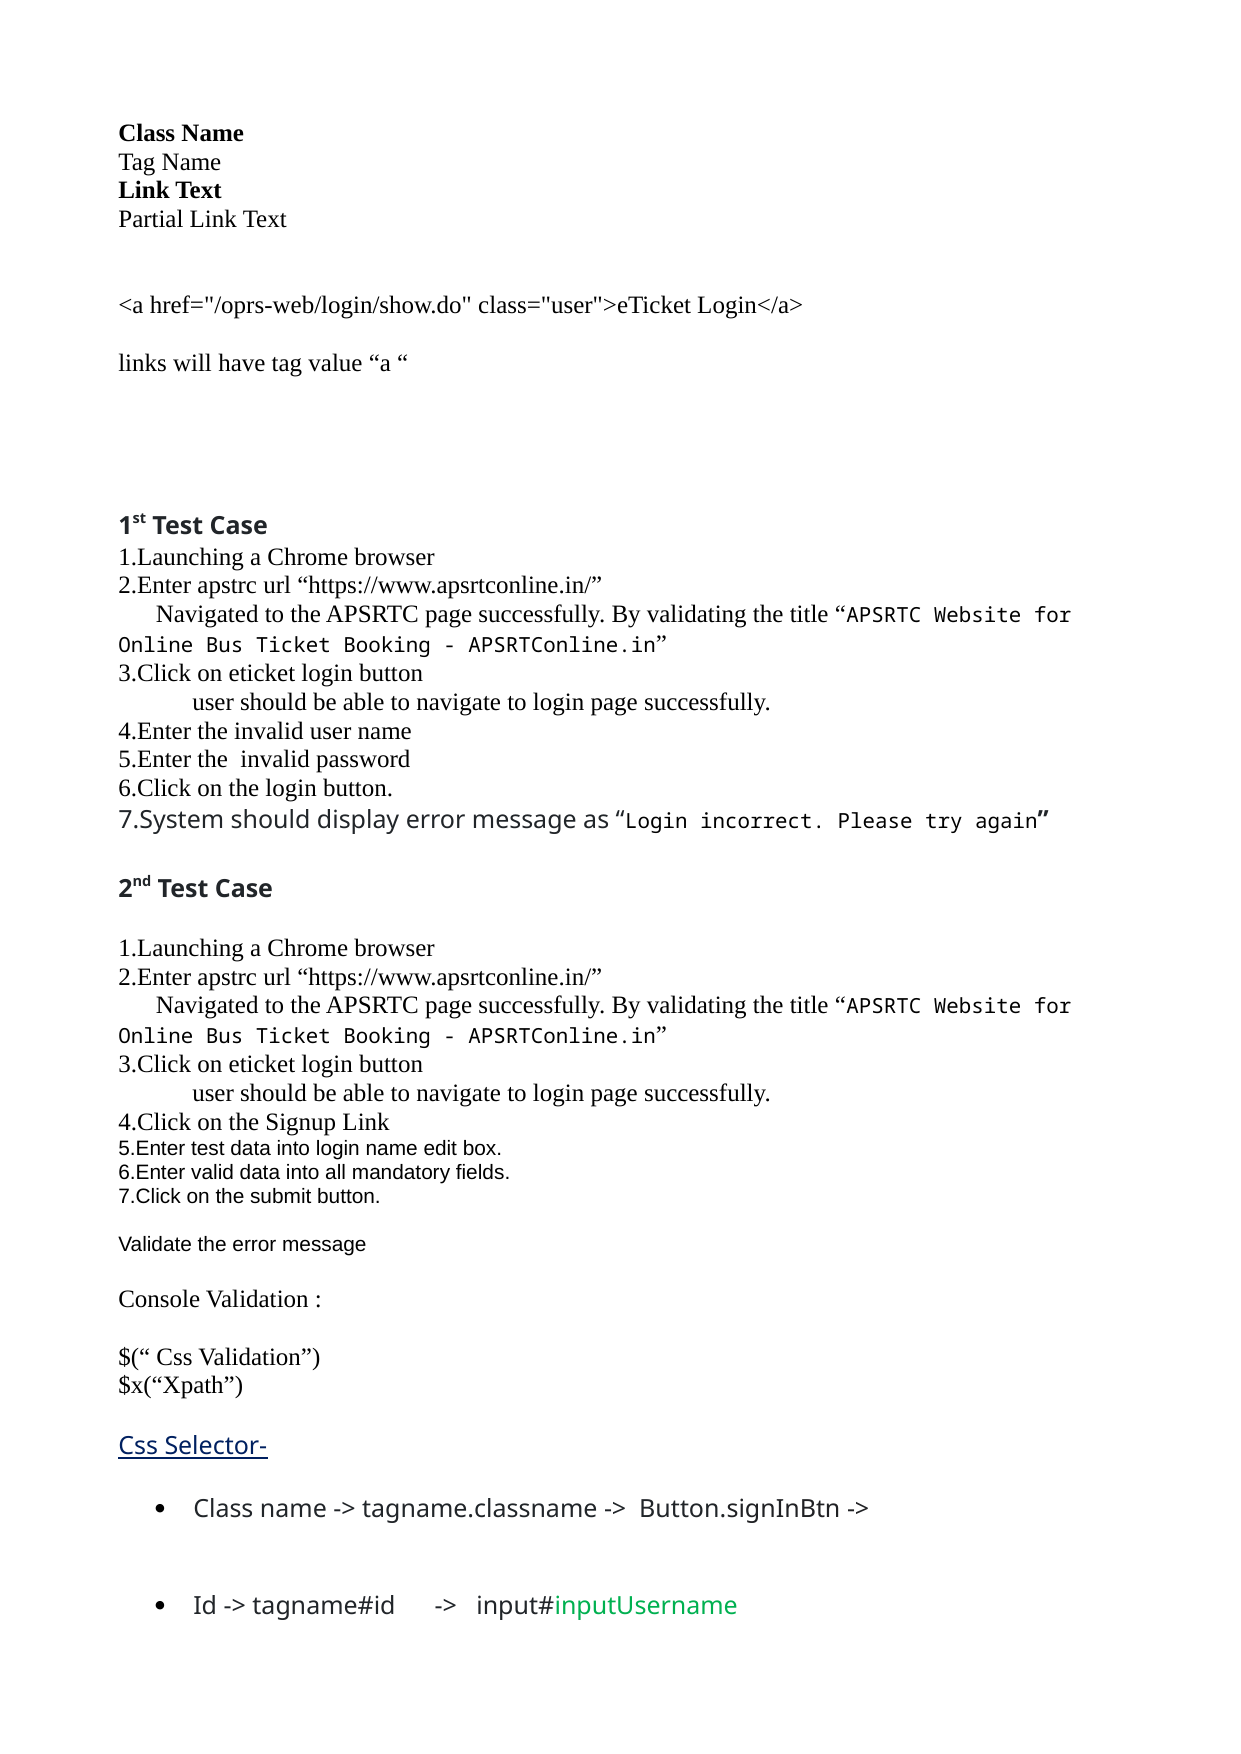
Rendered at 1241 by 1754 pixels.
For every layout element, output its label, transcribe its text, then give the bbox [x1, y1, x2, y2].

text 2nd Test Case [118, 870, 1122, 904]
text Tag Name [118, 147, 1122, 176]
text 1st Test Case [118, 508, 1122, 542]
text 3.Click on eticket login button [118, 658, 1122, 687]
text 4.Enter the invalid user name [118, 716, 1122, 744]
text Console Validation : [118, 1284, 1122, 1313]
text Navigated to the APSRTC page successfully. By validating the title “APSRTC Website for Online Bus Ticket Booking - APSRTConline.in” [118, 991, 1122, 1049]
text $x(“Xpath”) [118, 1371, 1122, 1399]
text $(“ Css Validation”) [118, 1342, 1122, 1371]
text 7.Click on the submit button. [118, 1184, 1122, 1208]
text 6.Enter valid data into all mandatory fields. [118, 1160, 1122, 1184]
text user should be able to navigate to login page successfully. [118, 1078, 1122, 1107]
text 3.Click on eticket login button [118, 1049, 1122, 1078]
text Navigated to the APSRTC page successfully. By validating the title “APSRTC Website for Online Bus Ticket Booking - APSRTConline.in” [118, 599, 1122, 658]
text Css Selector- [118, 1428, 1122, 1462]
text 2.Enter apstrc url “https://www.apsrtconline.in/” [118, 962, 1122, 991]
text 7.System should display error message as “Login incorrect. Please try again” [118, 802, 1122, 836]
text links will have tag value “a “ [118, 348, 1122, 377]
text 4.Click on the Signup Link [118, 1107, 1122, 1136]
list Id -> tagname#id -> input#inputUsername [156, 1588, 1122, 1622]
text 2.Enter apstrc url “https://www.apsrtconline.in/” [118, 571, 1122, 599]
text 5.Enter test data into login name edit box. [118, 1136, 1122, 1160]
text <a href="/oprs-web/login/show.do" class="user">eTicket Login</a> [118, 291, 1122, 319]
text 1.Launching a Chrome browser [118, 933, 1122, 962]
text Link Text [118, 176, 1122, 204]
text user should be able to navigate to login page successfully. [118, 687, 1122, 716]
list Class name -> tagname.classname -> Button.signInBtn -> [156, 1491, 1122, 1525]
text Partial Link Text [118, 204, 1122, 233]
text 1.Launching a Chrome browser [118, 542, 1122, 571]
text 6.Click on the login button. [118, 773, 1122, 802]
text Class Name [118, 118, 1122, 147]
text Validate the error message [118, 1232, 1122, 1256]
text 5.Enter the invalid password [118, 744, 1122, 773]
